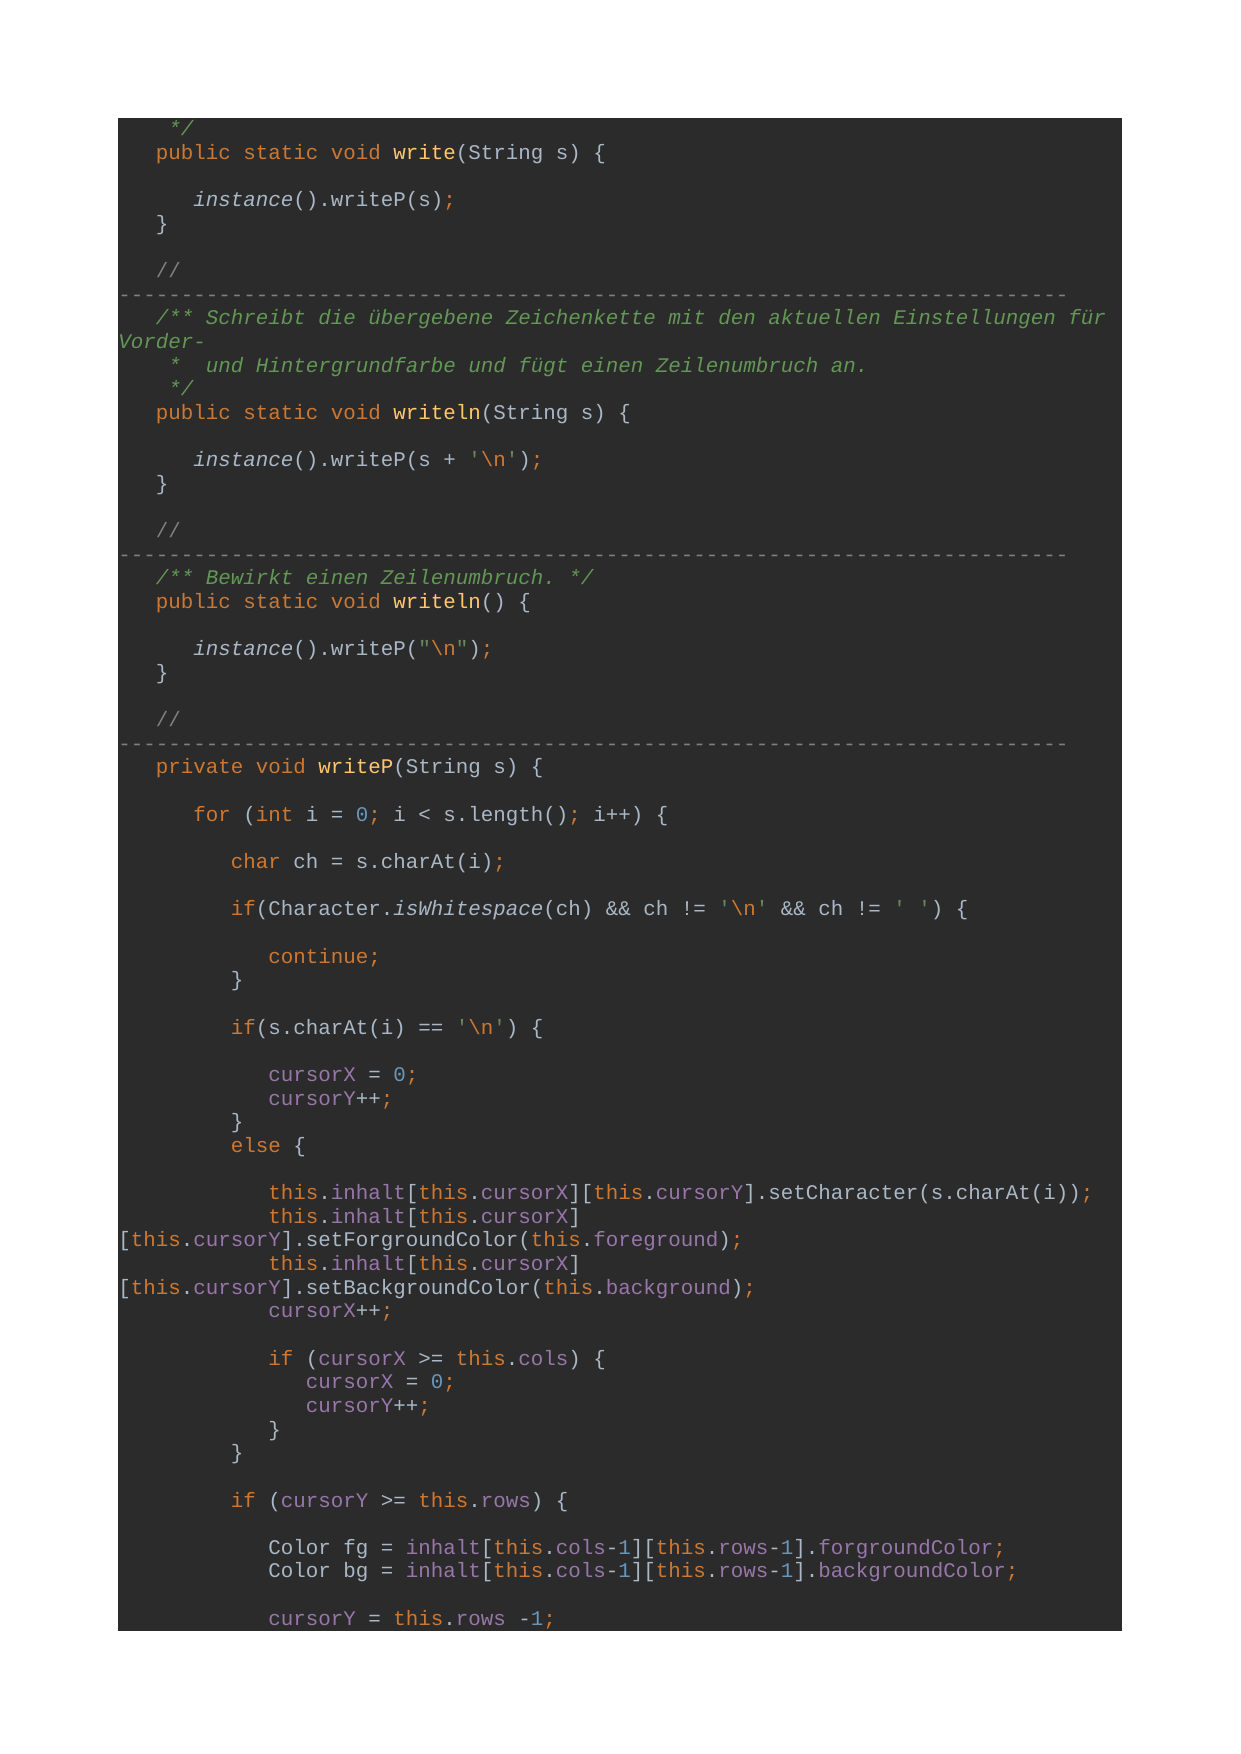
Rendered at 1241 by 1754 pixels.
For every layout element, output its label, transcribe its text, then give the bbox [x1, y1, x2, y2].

text // ---------------------------------------------------------------------------- [118, 520, 1122, 567]
text * und Hintergrundfarbe und fügt einen Zeilenumbruch an. [118, 354, 1122, 378]
text this.inhalt[this.cursorX][this.cursorY].setBackgroundColor(this.background); [118, 1253, 1122, 1300]
text cursorY++; [118, 1088, 1122, 1111]
text continue; [118, 946, 1122, 969]
text } [118, 1442, 1122, 1466]
text this.inhalt[this.cursorX][this.cursorY].setCharacter(s.charAt(i)); [118, 1182, 1122, 1206]
text cursorY = this.rows -1; [118, 1608, 1122, 1631]
text */ [118, 378, 1122, 402]
text instance().writeP(s); [118, 189, 1122, 213]
text if (cursorX >= this.cols) { [118, 1348, 1122, 1371]
text if (cursorY >= this.rows) { [118, 1489, 1122, 1513]
text char ch = s.charAt(i); [118, 851, 1122, 875]
text this.inhalt[this.cursorX][this.cursorY].setForgroundColor(this.foreground); [118, 1206, 1122, 1253]
text if(s.charAt(i) == '\n') { [118, 1017, 1122, 1040]
text /** Schreibt die übergebene Zeichenkette mit den aktuellen Einstellungen für Vorder- [118, 307, 1122, 354]
text Color bg = inhalt[this.cols-1][this.rows-1].backgroundColor; [118, 1561, 1122, 1584]
text for (int i = 0; i < s.length(); i++) { [118, 804, 1122, 827]
text } [118, 213, 1122, 236]
text public static void write(String s) { [118, 142, 1122, 165]
text cursorY++; [118, 1395, 1122, 1419]
text instance().writeP("\n"); [118, 638, 1122, 662]
text private void writeP(String s) { [118, 757, 1122, 780]
text } [118, 473, 1122, 496]
text */ [118, 118, 1122, 142]
text instance().writeP(s + '\n'); [118, 449, 1122, 473]
text cursorX = 0; [118, 1371, 1122, 1395]
text } [118, 1111, 1122, 1135]
text Color fg = inhalt[this.cols-1][this.rows-1].forgroundColor; [118, 1537, 1122, 1561]
text public static void writeln(String s) { [118, 402, 1122, 426]
text cursorX++; [118, 1300, 1122, 1324]
text public static void writeln() { [118, 591, 1122, 615]
text else { [118, 1135, 1122, 1158]
text if(Character.isWhitespace(ch) && ch != '\n' && ch != ' ') { [118, 898, 1122, 922]
text } [118, 662, 1122, 686]
text cursorX = 0; [118, 1064, 1122, 1088]
text // ---------------------------------------------------------------------------- [118, 709, 1122, 757]
text /** Bewirkt einen Zeilenumbruch. */ [118, 567, 1122, 591]
text } [118, 969, 1122, 993]
text // ---------------------------------------------------------------------------- [118, 260, 1122, 307]
text } [118, 1419, 1122, 1442]
